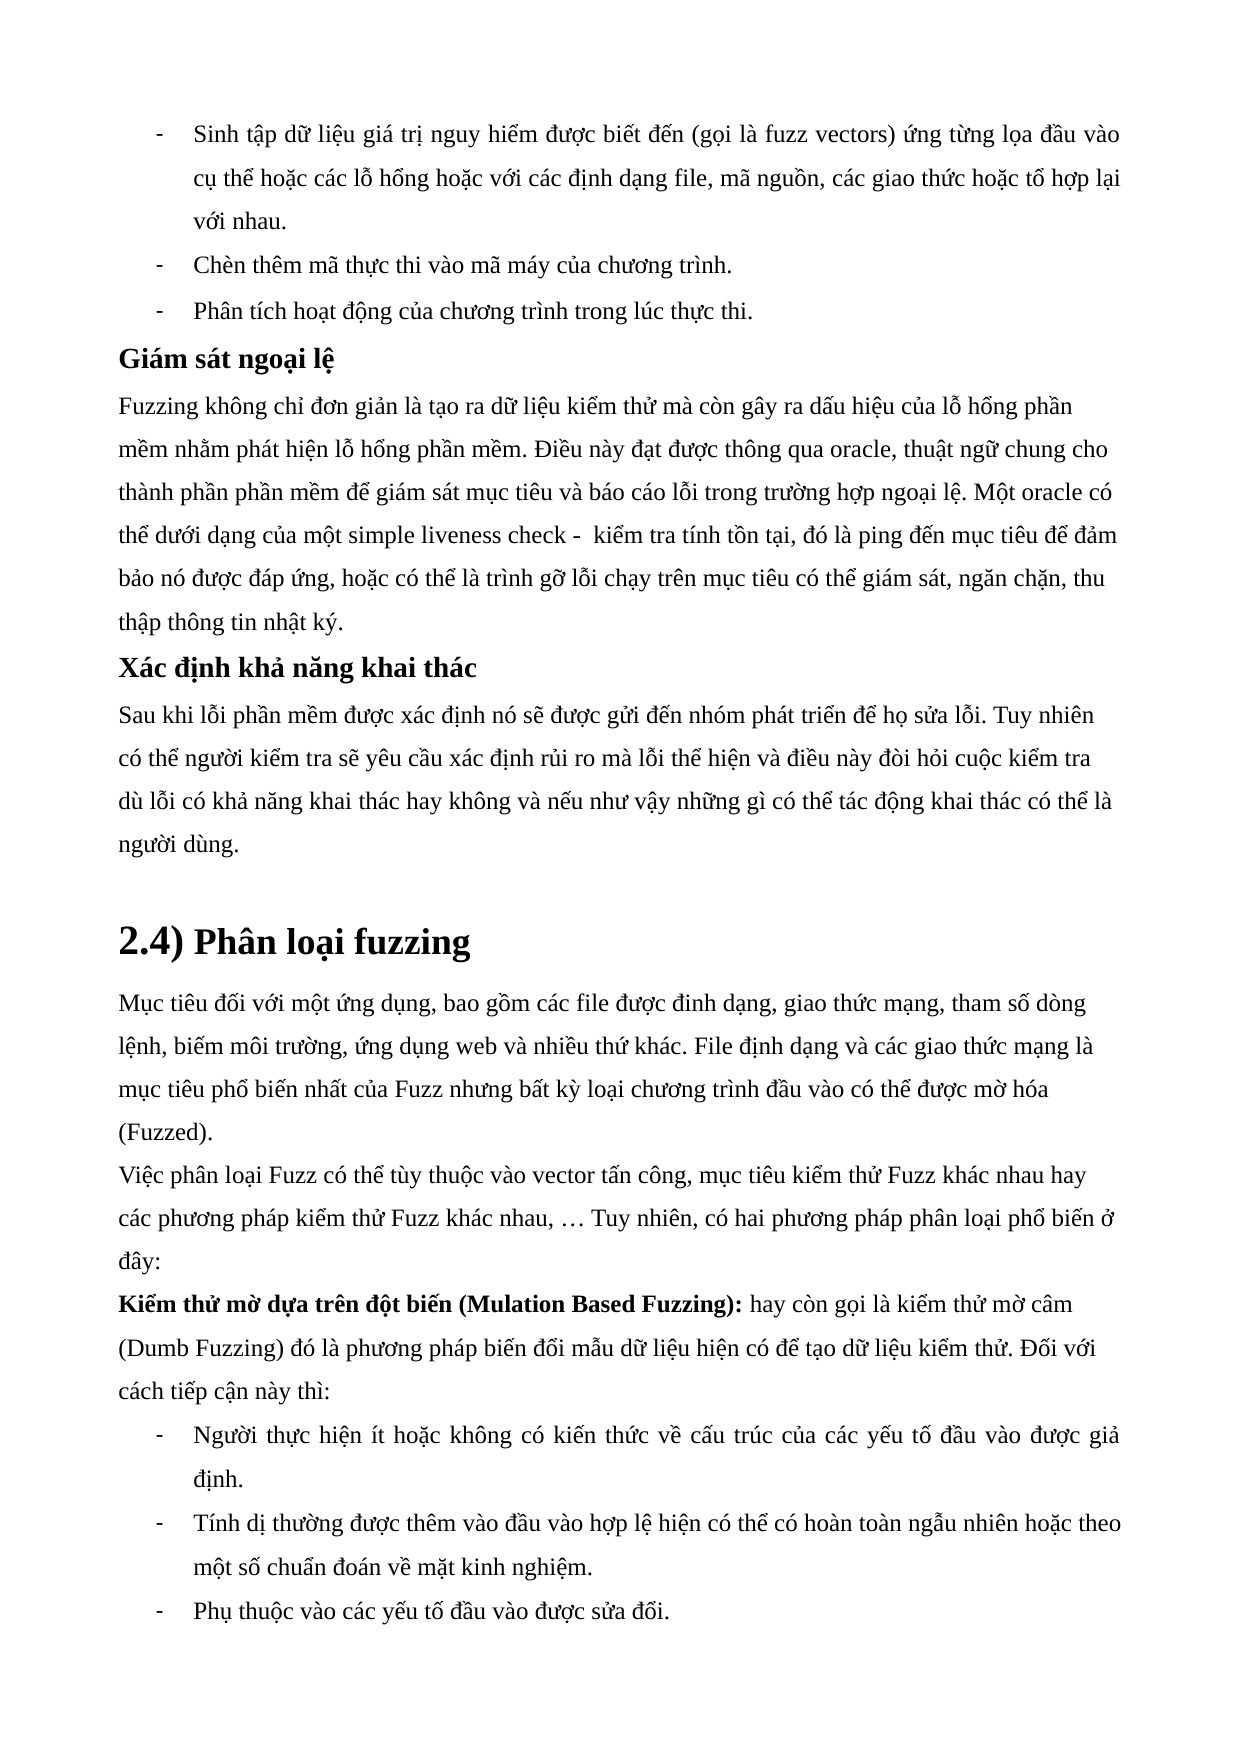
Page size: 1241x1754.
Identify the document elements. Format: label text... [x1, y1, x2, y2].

list Chèn thêm mã thực thi vào mã máy của chương trình. [156, 249, 1122, 280]
text Mục tiêu đối với một ứng dụng, bao gồm các file được đinh dạng, giao thức mạng, tham số dòng lệnh, biếm môi trường, ứng dụng web và nhiều thứ khác. File định dạng và các giao thức mạng là mục tiêu phổ biến nhất của Fuzz nhưng bất kỳ loại chương trình đầu vào có thể được mờ hóa (Fuzzed). [118, 988, 1122, 1146]
text Việc phân loại Fuzz có thể tùy thuộc vào vector tấn công, mục tiêu kiểm thử Fuzz khác nhau hay các phương pháp kiểm thử Fuzz khác nhau, … Tuy nhiên, có hai phương pháp phân loại phổ biến ở đây: [118, 1160, 1122, 1275]
text Sau khi lỗi phần mềm được xác định nó sẽ được gửi đến nhóm phát triển để họ sửa lỗi. Tuy nhiên có thể người kiểm tra sẽ yêu cầu xác định rủi ro mà lỗi thể hiện và điều này đòi hỏi cuộc kiểm tra dù lỗi có khả năng khai thác hay không và nếu như vậy những gì có thể tác động khai thác có thể là người dùng. [118, 700, 1122, 858]
list Phân tích hoạt động của chương trình trong lúc thực thi. [156, 295, 1122, 326]
list Tính dị thường được thêm vào đầu vào hợp lệ hiện có thể có hoàn toàn ngẫu nhiên hoặc theo một số chuẩn đoán về mặt kinh nghiệm. [156, 1507, 1122, 1581]
subtitle 2.4) Phân loại fuzzing [118, 916, 1122, 964]
list Người thực hiện ít hoặc không có kiến thức về cấu trúc của các yếu tố đầu vào được giả định. [156, 1419, 1122, 1492]
list Phụ thuộc vào các yếu tố đầu vào được sửa đổi. [156, 1595, 1122, 1625]
text Kiểm thử mờ dựa trên đột biến (Mulation Based Fuzzing): hay còn gọi là kiểm thử mờ câm (Dumb Fuzzing) đó là phương pháp biến đổi mẫu dữ liệu hiện có để tạo dữ liệu kiểm thử. Đối với cách tiếp cận này thì: [118, 1289, 1122, 1404]
subtitle Xác định khả năng khai thác [118, 650, 1122, 683]
subtitle Giám sát ngoại lệ [118, 341, 1122, 374]
text Fuzzing không chỉ đơn giản là tạo ra dữ liệu kiểm thử mà còn gây ra dấu hiệu của lỗ hổng phần mềm nhằm phát hiện lỗ hổng phần mềm. Điều này đạt được thông qua oracle, thuật ngữ chung cho thành phần phần mềm để giám sát mục tiêu và báo cáo lỗi trong trường hợp ngoại lệ. Một oracle có thể dưới dạng của một simple liveness check - kiểm tra tính tồn tại, đó là ping đến mục tiêu để đảm bảo nó được đáp ứng, hoặc có thể là trình gỡ lỗi chạy trên mục tiêu có thể giám sát, ngăn chặn, thu thập thông tin nhật ký. [118, 391, 1122, 635]
list Sinh tập dữ liệu giá trị nguy hiểm được biết đến (gọi là fuzz vectors) ứng từng lọa đầu vào cụ thể hoặc các lỗ hổng hoặc với các định dạng file, mã nguồn, các giao thức hoặc tổ hợp lại với nhau. [156, 118, 1122, 235]
